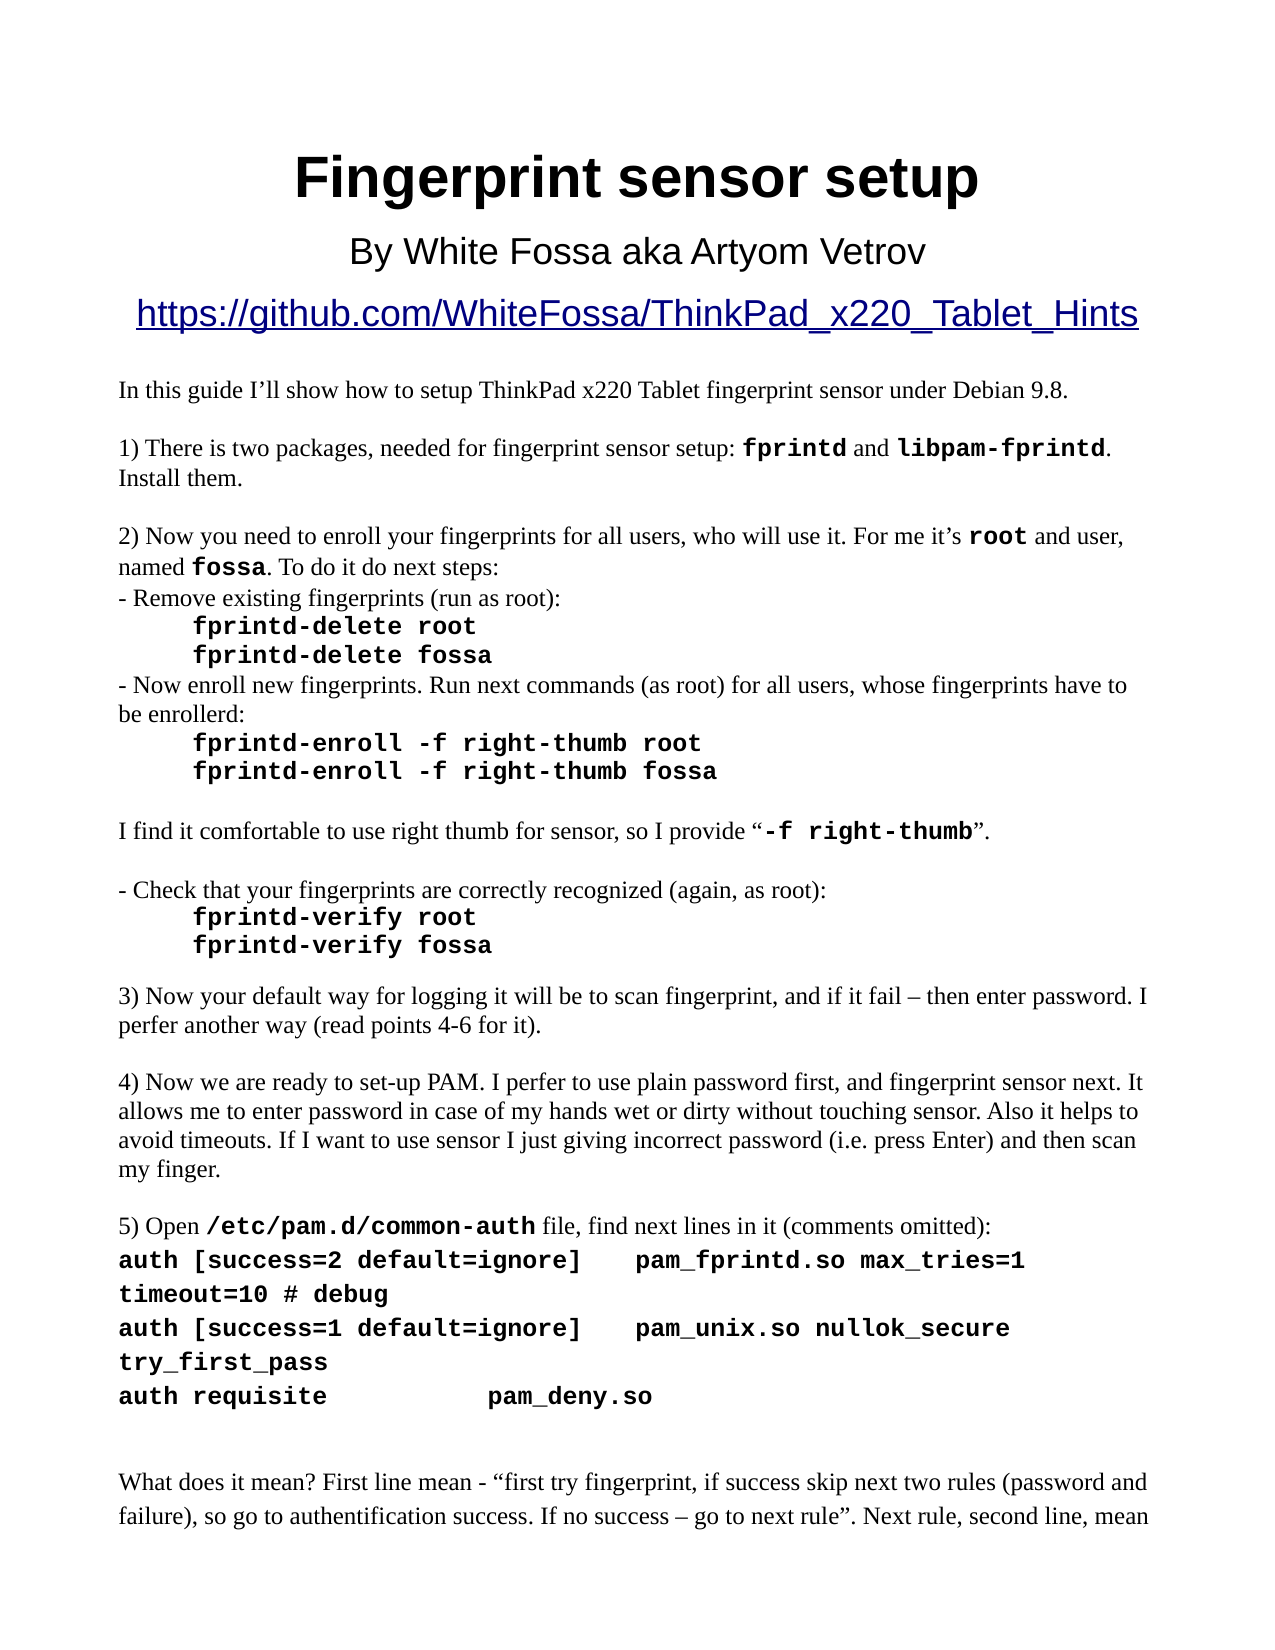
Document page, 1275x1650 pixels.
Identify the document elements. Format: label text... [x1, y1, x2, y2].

subtitle https://github.com/WhiteFossa/ThinkPad_x220_Tablet_Hints [118, 291, 1157, 334]
text auth requisite pam_deny.so [118, 1383, 1157, 1412]
subtitle By White Fossa aka Artyom Vetrov [118, 229, 1157, 272]
text fprintd-delete fossa [118, 642, 1157, 671]
text What does it mean? First line mean - “first try fingerprint, if success skip next two rules (password and failure), so go to authentification success. If no success – go to next rule”. Next rule, second line, mean [118, 1467, 1157, 1530]
text - Remove existing fingerprints (run as root): [118, 583, 1157, 611]
text - Now enroll new fingerprints. Run next commands (as root) for all users, whose fingerprints have to be enrollerd: [118, 671, 1157, 728]
text - Check that your fingerprints are correctly recognized (again, as root): [118, 876, 1157, 904]
text fprintd-enroll -f right-thumb fossa [118, 759, 1157, 787]
text I find it comfortable to use right thumb for sensor, so I provide “-f right-thumb”. [118, 816, 1157, 847]
text 2) Now you need to enroll your fingerprints for all users, who will use it. For me it’s root and user, named fossa. To do it do next steps: [118, 521, 1157, 583]
text auth [success=1 default=ignore] pam_unix.so nullok_secure try_first_pass [118, 1316, 1157, 1378]
text 5) Open /etc/pam.d/common-auth file, find next lines in it (comments omitted): auth [success=2 default=ignore] pam_fprintd.so max_tries=1 timeout=10 # debug [118, 1211, 1157, 1310]
text 3) Now your default way for logging it will be to scan fingerprint, and if it fail – then enter password. I perfer another way (read points 4-6 for it). [118, 981, 1157, 1039]
title Fingerprint sensor setup [118, 143, 1157, 210]
text 1) There is two packages, needed for fingerprint sensor setup: fprintd and libpam-fprintd. Install them. [118, 433, 1157, 492]
text In this guide I’ll show how to setup ThinkPad x220 Tablet fingerprint sensor under Debian 9.8. [118, 375, 1157, 404]
text fprintd-verify fossa [118, 933, 1157, 961]
text fprintd-enroll -f right-thumb root [118, 728, 1157, 759]
text fprintd-verify root [118, 904, 1157, 933]
text 4) Now we are ready to set-up PAM. I perfer to use plain password first, and fingerprint sensor next. It allows me to enter password in case of my hands wet or dirty without touching sensor. Also it helps to avoid timeouts. If I want to use sensor I just giving incorrect password (i.e. press Enter) and then scan my finger. [118, 1067, 1157, 1182]
text fprintd-delete root [118, 611, 1157, 642]
